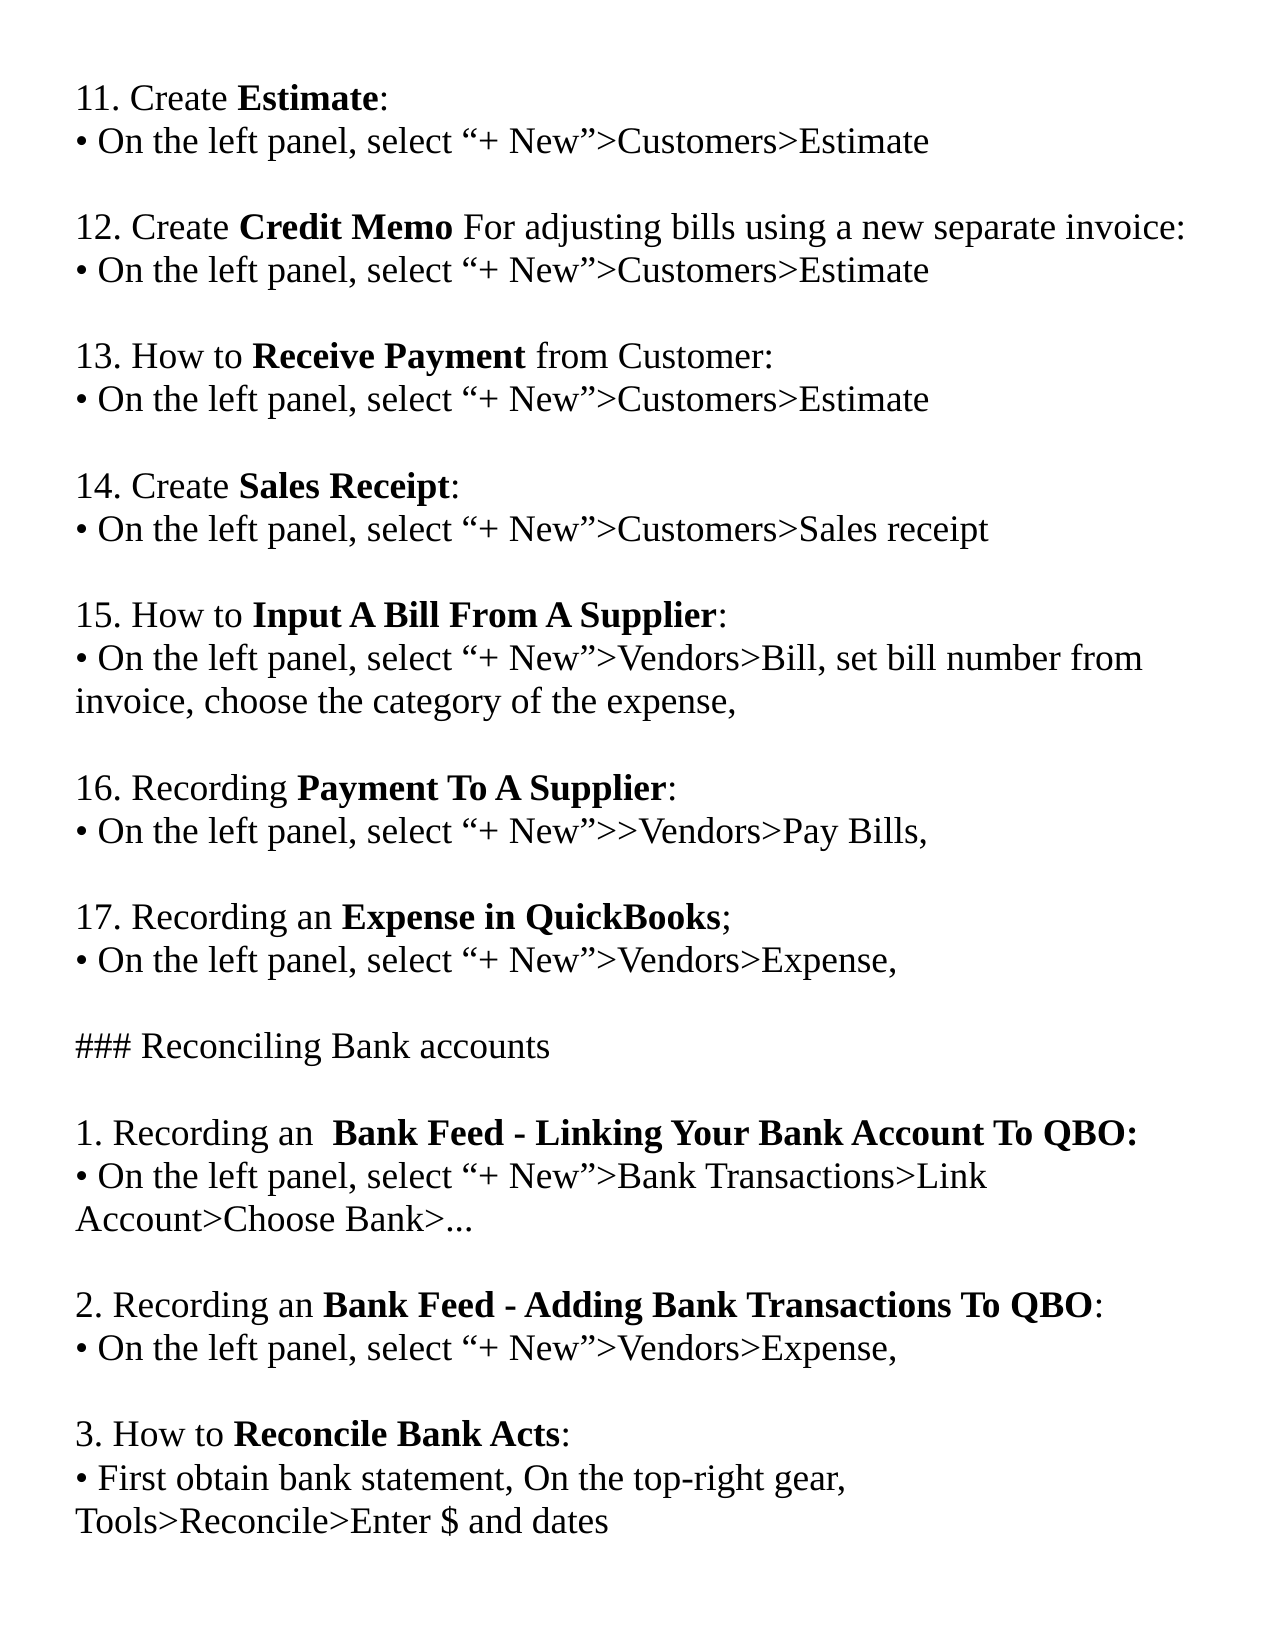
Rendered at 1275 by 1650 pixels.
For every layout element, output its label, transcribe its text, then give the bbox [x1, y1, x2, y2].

text • On the left panel, select “+ New”>Customers>Estimate [75, 377, 1200, 420]
text 15. How to Input A Bill From A Supplier: [75, 592, 1200, 636]
text • First obtain bank statement, On the top-right gear, Tools>Reconcile>Enter $ and dates [75, 1455, 1200, 1541]
text • On the left panel, select “+ New”>Customers>Sales receipt [75, 506, 1200, 549]
text • On the left panel, select “+ New”>Bank Transactions>Link Account>Choose Bank>... [75, 1153, 1200, 1239]
text • On the left panel, select “+ New”>Vendors>Expense, [75, 1326, 1200, 1369]
text • On the left panel, select “+ New”>Vendors>Bill, set bill number from invoice, choose the category of the expense, [75, 636, 1200, 722]
text 14. Create Sales Receipt: [75, 463, 1200, 506]
text 11. Create Estimate: [75, 75, 1200, 118]
text • On the left panel, select “+ New”>Customers>Estimate [75, 247, 1200, 291]
text ### Reconciling Bank accounts [75, 1024, 1200, 1067]
text 16. Recording Payment To A Supplier: [75, 765, 1200, 808]
text • On the left panel, select “+ New”>>Vendors>Pay Bills, [75, 808, 1200, 851]
text 2. Recording an Bank Feed - Adding Bank Transactions To QBO: [75, 1282, 1200, 1326]
text 17. Recording an Expense in QuickBooks; [75, 894, 1200, 937]
text • On the left panel, select “+ New”>Customers>Estimate [75, 118, 1200, 161]
text 12. Create Credit Memo For adjusting bills using a new separate invoice: [75, 204, 1200, 247]
text 13. How to Receive Payment from Customer: [75, 334, 1200, 377]
text 3. How to Reconcile Bank Acts: [75, 1412, 1200, 1455]
text 1. Recording an Bank Feed - Linking Your Bank Account To QBO: [75, 1110, 1200, 1153]
text • On the left panel, select “+ New”>Vendors>Expense, [75, 937, 1200, 981]
